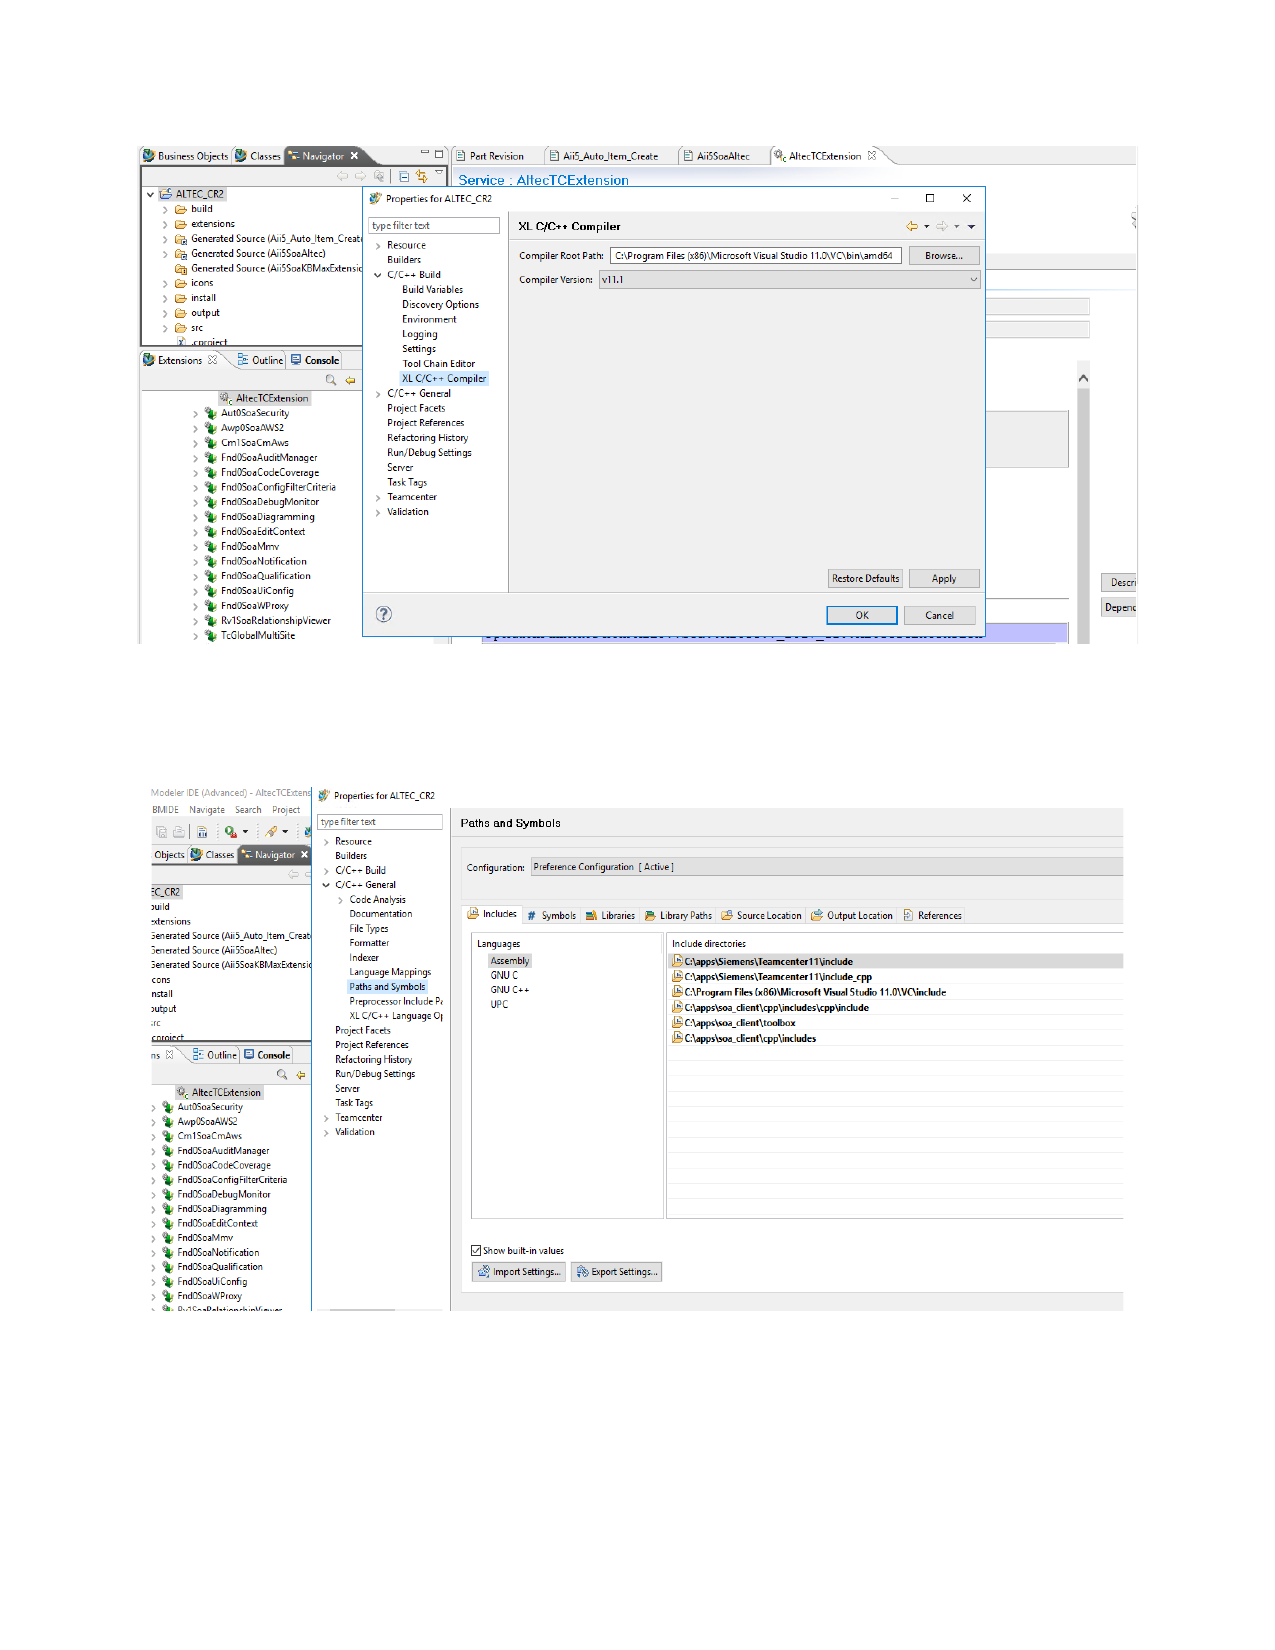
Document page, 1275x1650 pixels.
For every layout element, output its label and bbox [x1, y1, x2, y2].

picture [151, 787, 1124, 1311]
picture [137, 146, 1139, 644]
